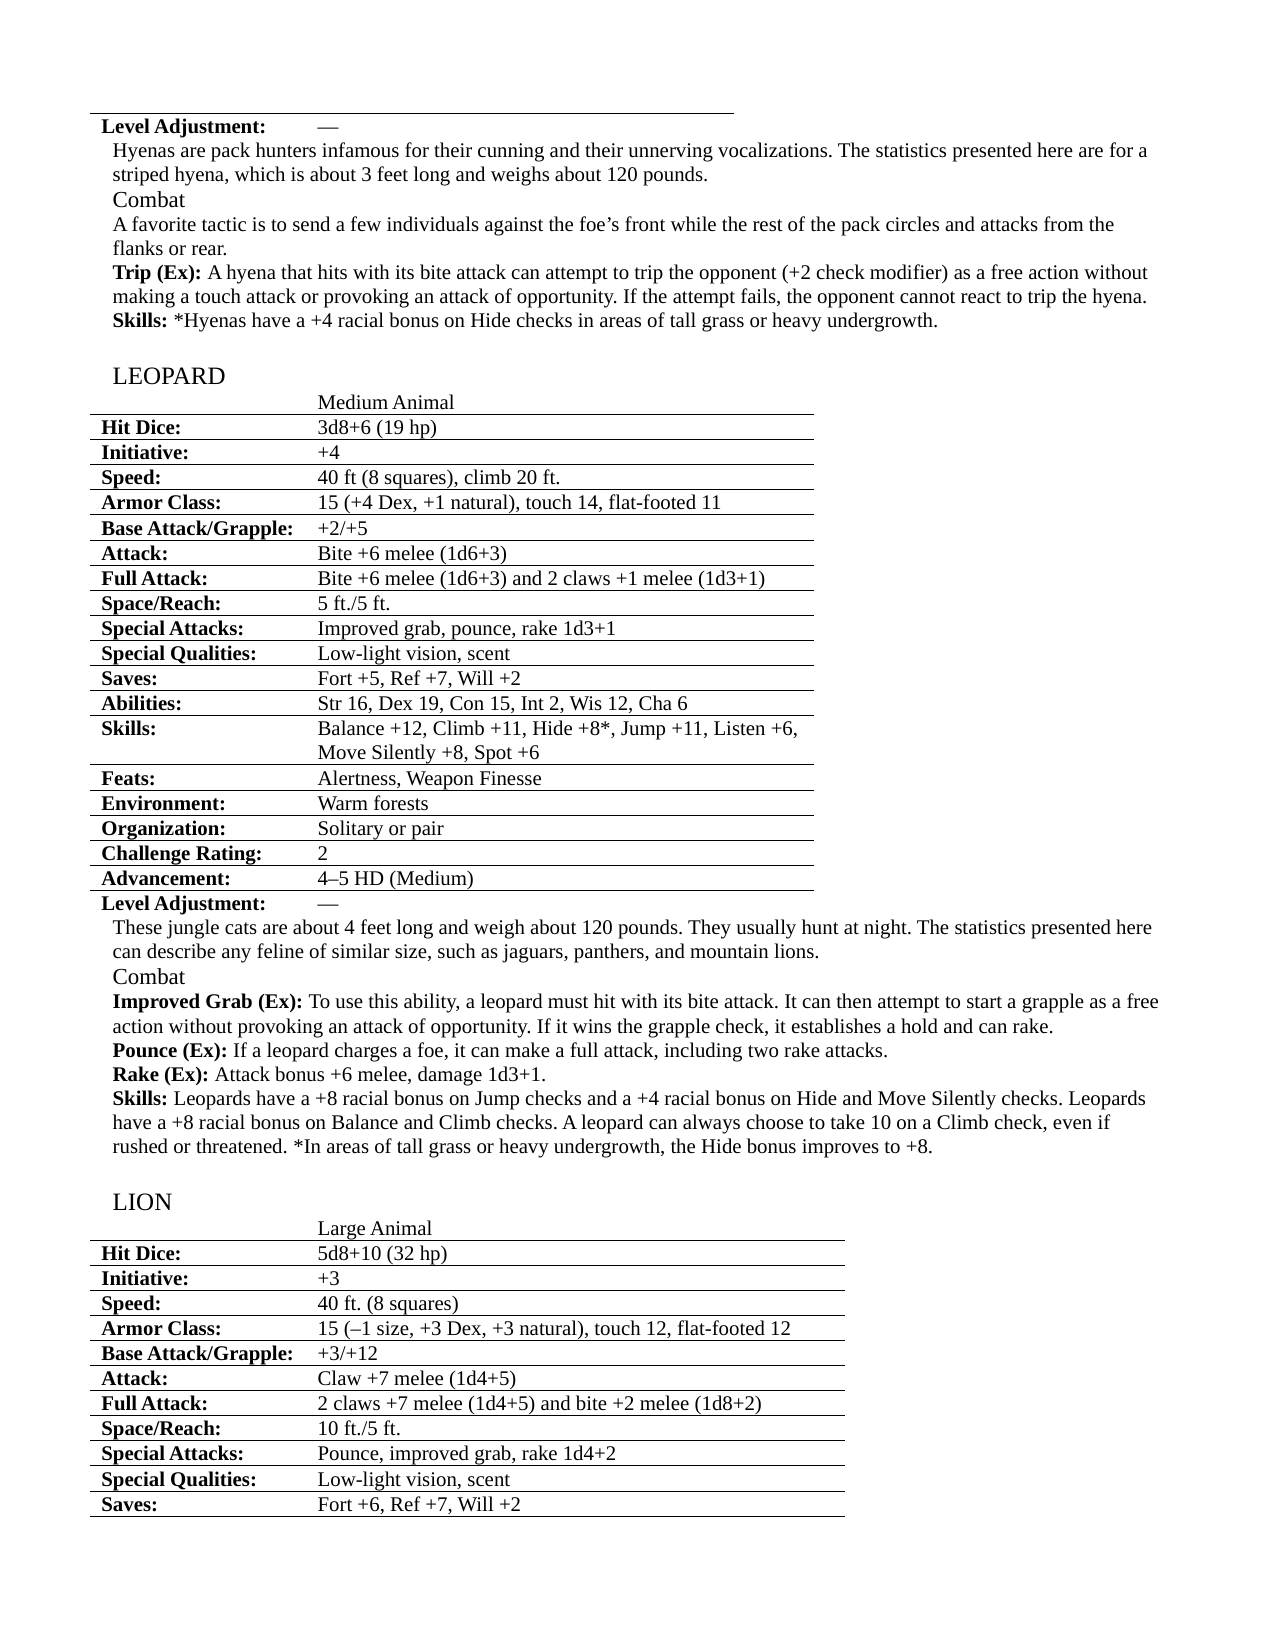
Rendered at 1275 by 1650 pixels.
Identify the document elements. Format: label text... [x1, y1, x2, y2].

table_cell 10 ft./5 ft. [306, 1416, 845, 1440]
table_cell 15 (+4 Dex, +1 natural), touch 14, flat-footed 11 [306, 490, 814, 514]
table_cell Special Qualities: [90, 641, 306, 665]
table_cell — [306, 891, 814, 915]
table_cell Attack: [90, 541, 306, 564]
table_cell Special Qualities: [90, 1466, 306, 1491]
table_cell Abilities: [90, 691, 306, 715]
table_cell Challenge Rating: [90, 841, 306, 865]
table_cell Balance +12, Climb +11, Hide +8*, Jump +11, Listen +6, Move Silently +8, Spot +6 [306, 716, 814, 764]
table_cell Base Attack/Grapple: [90, 515, 306, 539]
table_cell Organization: [90, 816, 306, 840]
table_cell 40 ft. (8 squares) [306, 1291, 845, 1315]
table_cell Initiative: [90, 1266, 306, 1290]
table_cell +3 [306, 1266, 845, 1290]
table_header Medium Animal [306, 390, 814, 414]
text A favorite tactic is to send a few individuals against the foe’s front while the rest of the pack circles and attacks from the flanks or rear. [112, 212, 1162, 260]
table_cell Armor Class: [90, 490, 306, 514]
table_cell Improved grab, pounce, rake 1d3+1 [306, 616, 814, 640]
text Skills: *Hyenas have a +4 racial bonus on Hide checks in areas of tall grass or heavy undergrowth. [112, 308, 1162, 332]
table_cell Speed: [90, 1291, 306, 1315]
table_cell Advancement: [90, 866, 306, 890]
text Trip (Ex): A hyena that hits with its bite attack can attempt to trip the opponent (+2 check modifier) as a free action without making a touch attack or provoking an attack of opportunity. If the attempt fails, the opponent cannot react to trip the hyena. [112, 260, 1162, 308]
table_cell Fort +6, Ref +7, Will +2 [306, 1492, 845, 1516]
text Combat [112, 963, 1162, 989]
text LEOPARD [112, 361, 1162, 390]
table_cell — [306, 114, 734, 138]
table_cell Pounce, improved grab, rake 1d4+2 [306, 1441, 845, 1465]
table_cell Full Attack: [90, 566, 306, 590]
text Pounce (Ex): If a leopard charges a foe, it can make a full attack, including two rake attacks. [112, 1038, 1162, 1062]
table_cell 2 claws +7 melee (1d4+5) and bite +2 melee (1d8+2) [306, 1391, 845, 1415]
table_cell Fort +5, Ref +7, Will +2 [306, 666, 814, 690]
table_cell Low-light vision, scent [306, 1466, 845, 1491]
text LION [112, 1187, 1162, 1215]
table_cell Level Adjustment: [90, 891, 306, 915]
table_cell Environment: [90, 791, 306, 814]
table_cell Saves: [90, 666, 306, 690]
table_cell +2/+5 [306, 515, 814, 539]
table_cell Claw +7 melee (1d4+5) [306, 1366, 845, 1390]
table_cell 15 (–1 size, +3 Dex, +3 natural), touch 12, flat-footed 12 [306, 1316, 845, 1340]
table_cell Full Attack: [90, 1391, 306, 1415]
table_cell 4–5 HD (Medium) [306, 866, 814, 890]
text Rake (Ex): Attack bonus +6 melee, damage 1d3+1. [112, 1062, 1162, 1086]
table_cell Armor Class: [90, 1316, 306, 1340]
table_cell Space/Reach: [90, 1416, 306, 1440]
table_cell 2 [306, 841, 814, 865]
table_cell 3d8+6 (19 hp) [306, 415, 814, 439]
table_cell Space/Reach: [90, 591, 306, 615]
table_header [90, 390, 306, 414]
table_cell Bite +6 melee (1d6+3) and 2 claws +1 melee (1d3+1) [306, 566, 814, 590]
table_cell Hit Dice: [90, 1241, 306, 1264]
table_cell Low-light vision, scent [306, 641, 814, 665]
table_cell Special Attacks: [90, 1441, 306, 1465]
table_header Large Animal [306, 1215, 845, 1239]
table_cell Level Adjustment: [90, 114, 306, 138]
table_cell +4 [306, 440, 814, 464]
table_cell Special Attacks: [90, 616, 306, 640]
table_cell Initiative: [90, 440, 306, 464]
table_cell Skills: [90, 716, 306, 764]
table_cell Solitary or pair [306, 816, 814, 840]
table_header [90, 1215, 306, 1239]
text Skills: Leopards have a +8 racial bonus on Jump checks and a +4 racial bonus on Hide and Move Silently checks. Leopards have a +8 racial bonus on Balance and Climb checks. A leopard can always choose to take 10 on a Climb check, even if rushed or threatened. *In areas of tall grass or heavy undergrowth, the Hide bonus improves to +8. [112, 1086, 1162, 1158]
table_cell Alertness, Weapon Finesse [306, 765, 814, 789]
table_cell 5d8+10 (32 hp) [306, 1241, 845, 1264]
table_cell Bite +6 melee (1d6+3) [306, 541, 814, 564]
table_cell Speed: [90, 465, 306, 489]
table_cell Str 16, Dex 19, Con 15, Int 2, Wis 12, Cha 6 [306, 691, 814, 715]
text Improved Grab (Ex): To use this ability, a leopard must hit with its bite attack. It can then attempt to start a grapple as a free action without provoking an attack of opportunity. If it wins the grapple check, it establishes a hold and can rake. [112, 989, 1162, 1038]
table_cell Attack: [90, 1366, 306, 1390]
table_cell Hit Dice: [90, 415, 306, 439]
table_cell 40 ft (8 squares), climb 20 ft. [306, 465, 814, 489]
table_cell Base Attack/Grapple: [90, 1341, 306, 1365]
table_cell Saves: [90, 1492, 306, 1516]
text These jungle cats are about 4 feet long and weigh about 120 pounds. They usually hunt at night. The statistics presented here can describe any feline of similar size, such as jaguars, panthers, and mountain lions. [112, 915, 1162, 963]
table_cell 5 ft./5 ft. [306, 591, 814, 615]
table_cell Feats: [90, 765, 306, 789]
table_cell Warm forests [306, 791, 814, 814]
text Hyenas are pack hunters infamous for their cunning and their unnerving vocalizations. The statistics presented here are for a striped hyena, which is about 3 feet long and weighs about 120 pounds. [112, 138, 1162, 186]
table_cell +3/+12 [306, 1341, 845, 1365]
text Combat [112, 186, 1162, 212]
